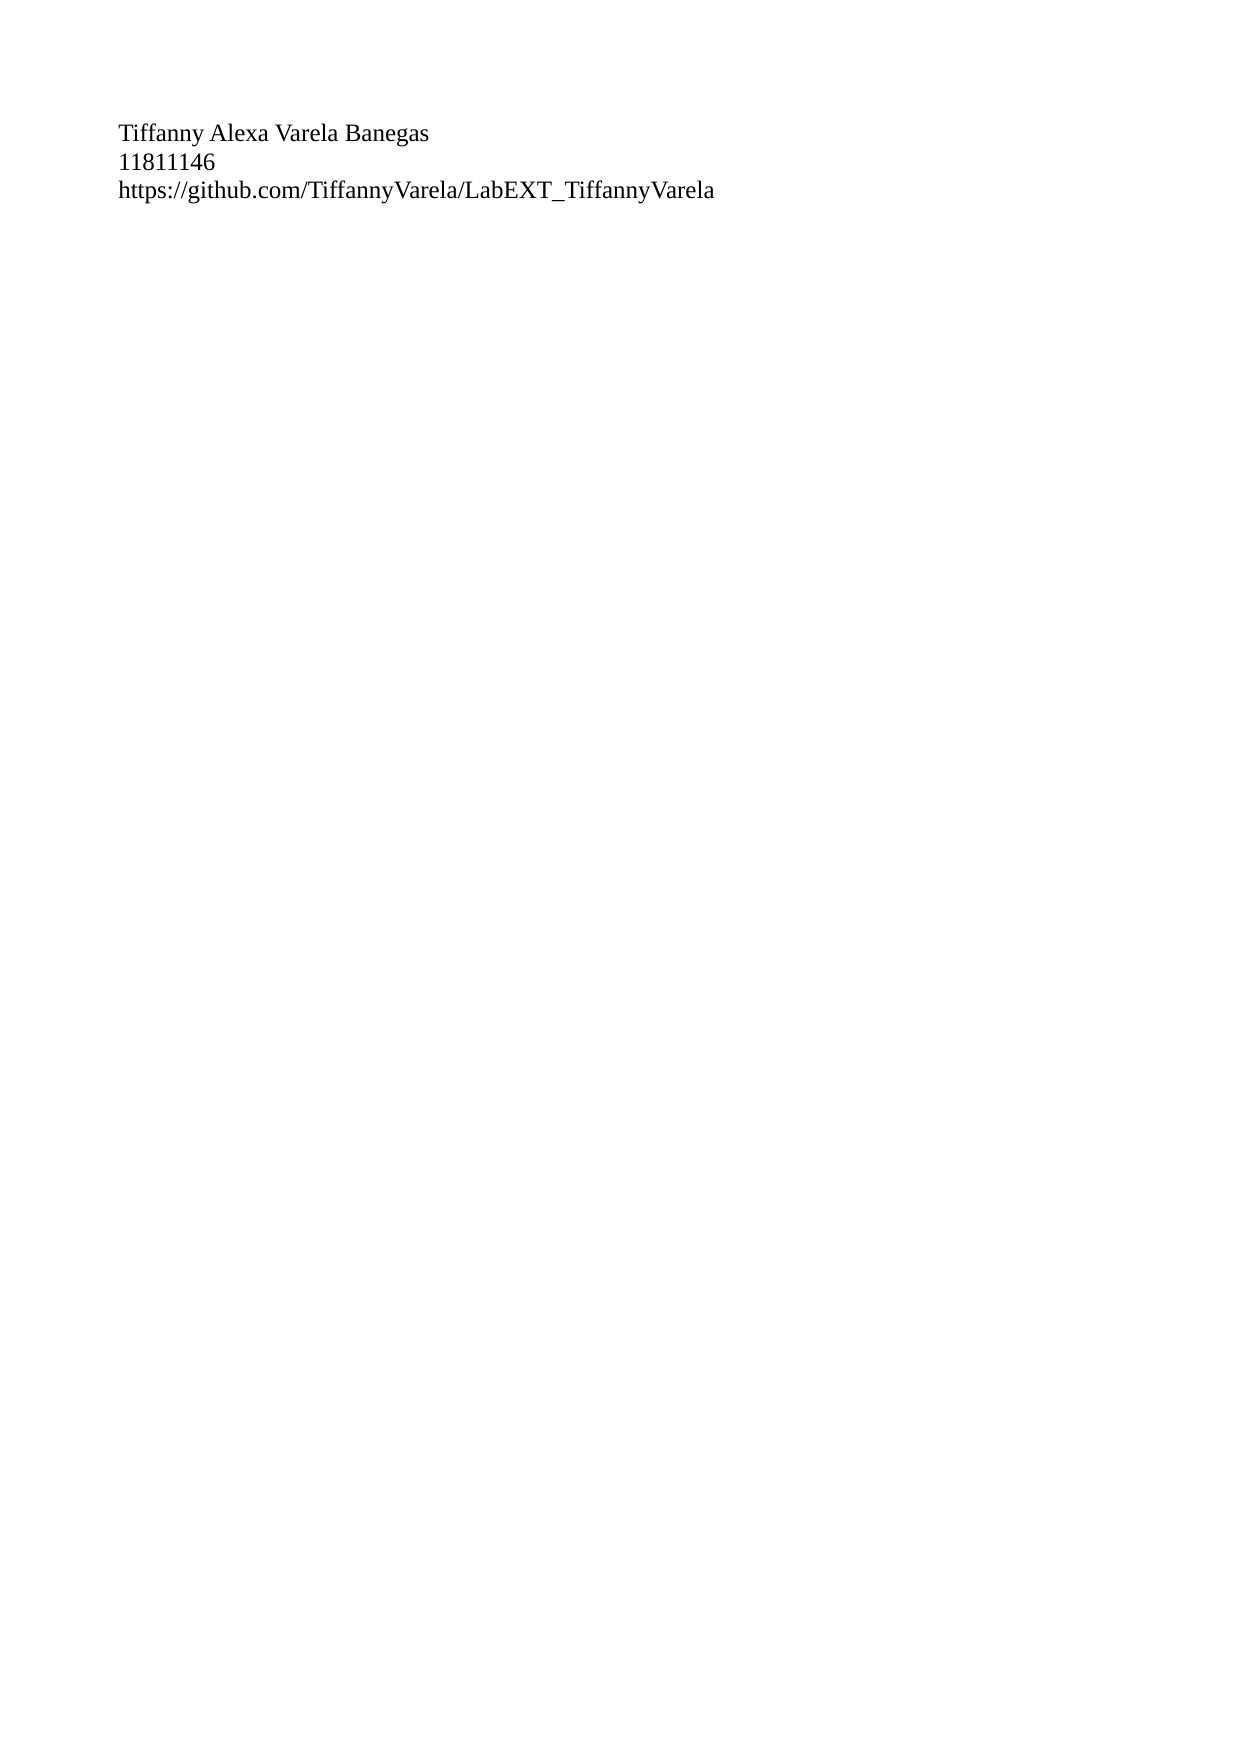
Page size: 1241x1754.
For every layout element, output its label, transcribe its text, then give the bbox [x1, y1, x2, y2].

text 11811146 [118, 147, 1122, 176]
text https://github.com/TiffannyVarela/LabEXT_TiffannyVarela [118, 176, 1122, 204]
text Tiffanny Alexa Varela Banegas [118, 118, 1122, 147]
